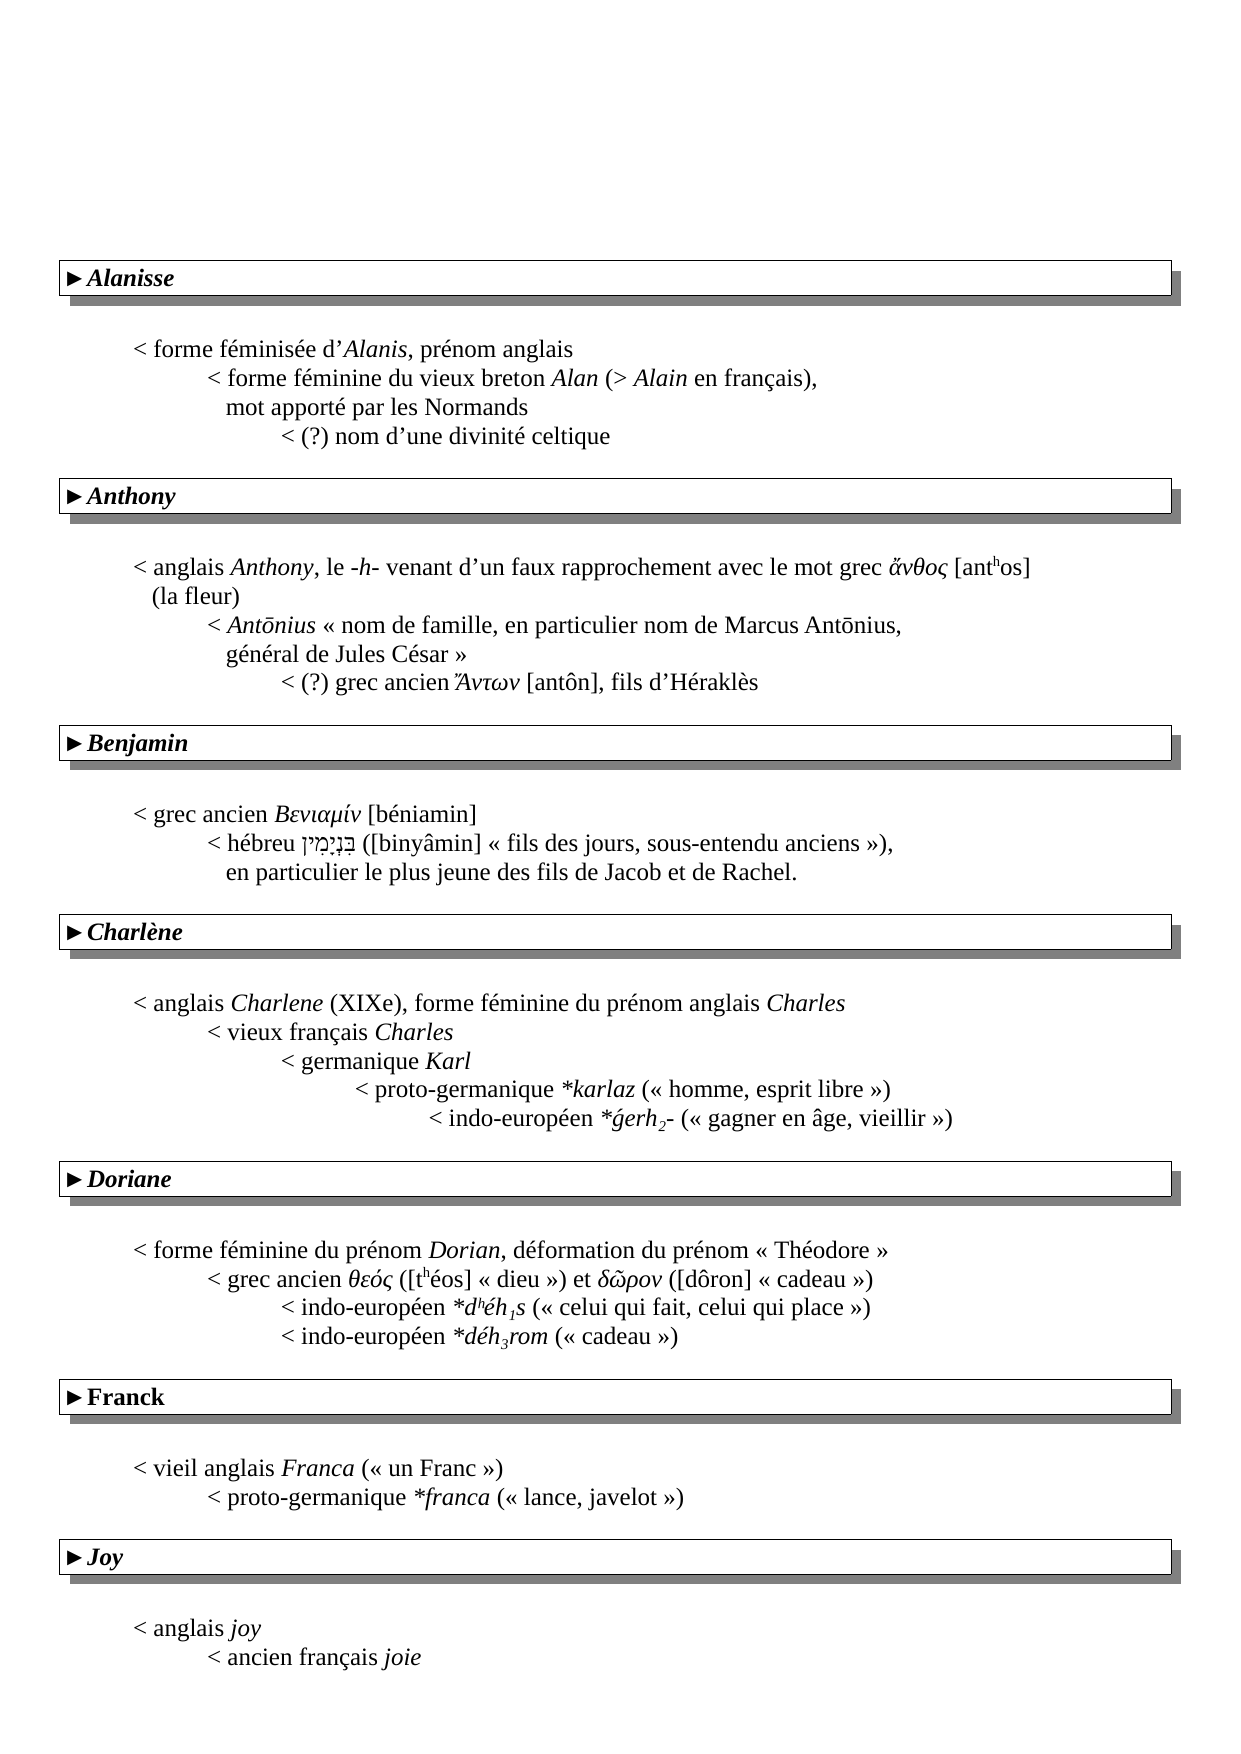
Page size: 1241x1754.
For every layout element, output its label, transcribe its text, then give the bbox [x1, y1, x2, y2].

text en particulier le plus jeune des fils de Jacob et de Rachel. [59, 857, 1181, 885]
text ►Franck [60, 1380, 1171, 1413]
text ►Charlène [60, 915, 1171, 949]
text général de Jules César » [59, 639, 1181, 667]
text < vieux français Charles [59, 1017, 1181, 1046]
text < grec ancien θεός ([théos] « dieu ») et δῶρον ([dôron] « cadeau ») [59, 1264, 1181, 1292]
text < indo-européen *dʰéh₁s (« celui qui fait, celui qui place ») [59, 1292, 1181, 1321]
text < Antōnius « nom de famille, en particulier nom de Marcus Antōnius, [59, 610, 1181, 639]
text < anglais joy [59, 1613, 1181, 1642]
text < ancien français joie [59, 1642, 1181, 1671]
text mot apporté par les Normands [59, 392, 1181, 421]
text < anglais Charlene (XIXe), forme féminine du prénom anglais Charles [59, 988, 1181, 1017]
text < germanique Karl [59, 1046, 1181, 1074]
text < proto-germanique *karlaz (« homme, esprit libre ») [59, 1074, 1181, 1103]
text ►Benjamin [60, 726, 1171, 760]
text < grec ancien Βενιαμίν [béniamin] [59, 799, 1181, 828]
text < indo-européen *ǵerh₂- (« gagner en âge, vieillir ») [59, 1103, 1181, 1132]
text < hébreu בִּנְיָמִין‎ ([binyâmin] « fils des jours, sous-entendu anciens »), [59, 828, 1181, 857]
text ►Anthony [60, 479, 1171, 513]
text ►Doriane [60, 1162, 1171, 1196]
text ►Joy [60, 1540, 1171, 1574]
text (la fleur) [59, 581, 1181, 610]
text < anglais Anthony, le -h- venant d’un faux rapprochement avec le mot grec ἄνθος [anthos] [59, 552, 1181, 581]
text < forme féminisée d’Alanis, prénom anglais [59, 334, 1181, 363]
text < (?) grec ancien Ἄντων [antôn], fils d’Héraklès [59, 667, 1181, 696]
text < proto-germanique *franca (« lance, javelot ») [59, 1482, 1181, 1510]
text < (?) nom d’une divinité celtique [59, 421, 1181, 449]
text < forme féminine du prénom Dorian, déformation du prénom « Théodore » [59, 1235, 1181, 1264]
text ►Alanisse [60, 261, 1171, 295]
text < vieil anglais Franca (« un Franc ») [59, 1453, 1181, 1482]
text < forme féminine du vieux breton Alan (> Alain en français), [59, 363, 1181, 392]
text < indo-européen *déh₃rom (« cadeau ») [59, 1321, 1181, 1350]
